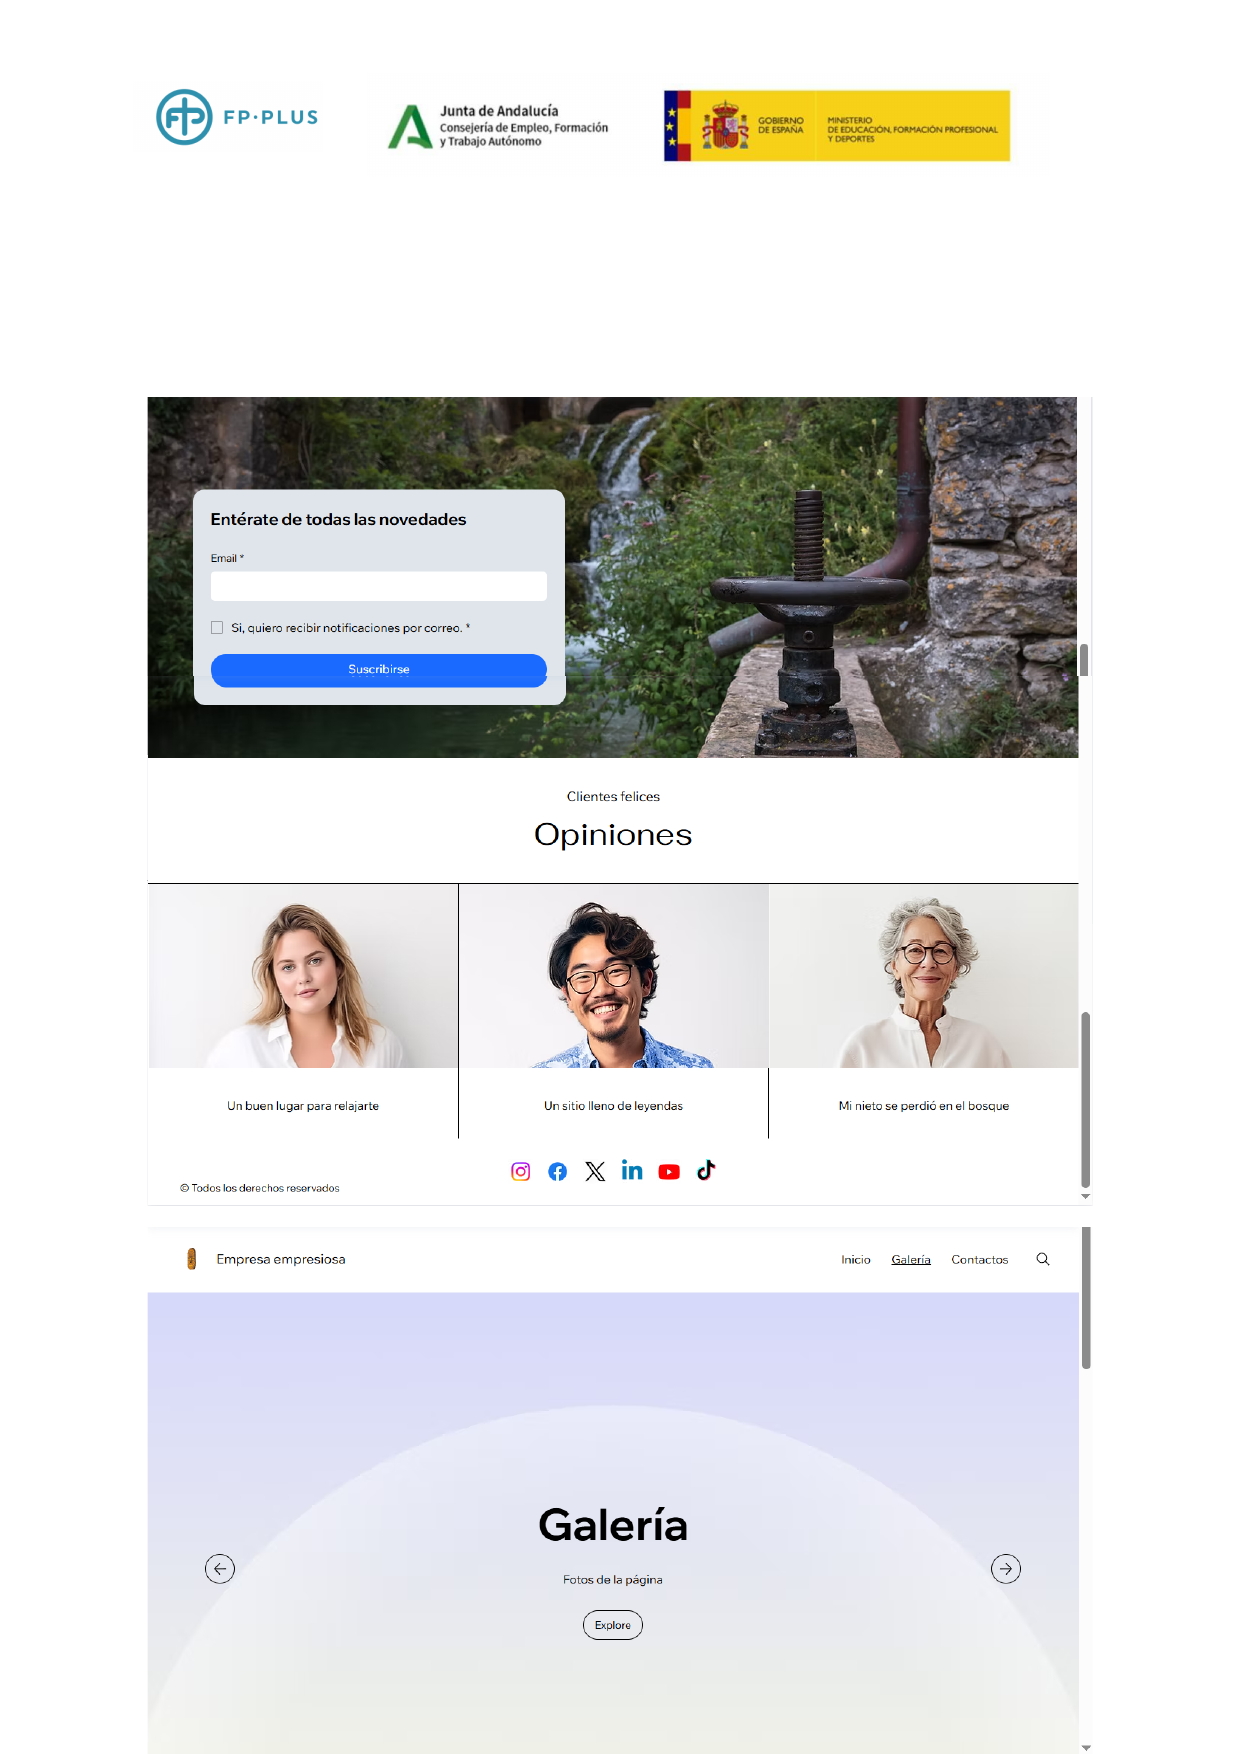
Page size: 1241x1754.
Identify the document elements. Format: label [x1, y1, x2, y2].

picture [147, 397, 1093, 1206]
picture [147, 1227, 1093, 1754]
picture [367, 73, 1050, 177]
picture [132, 81, 324, 152]
